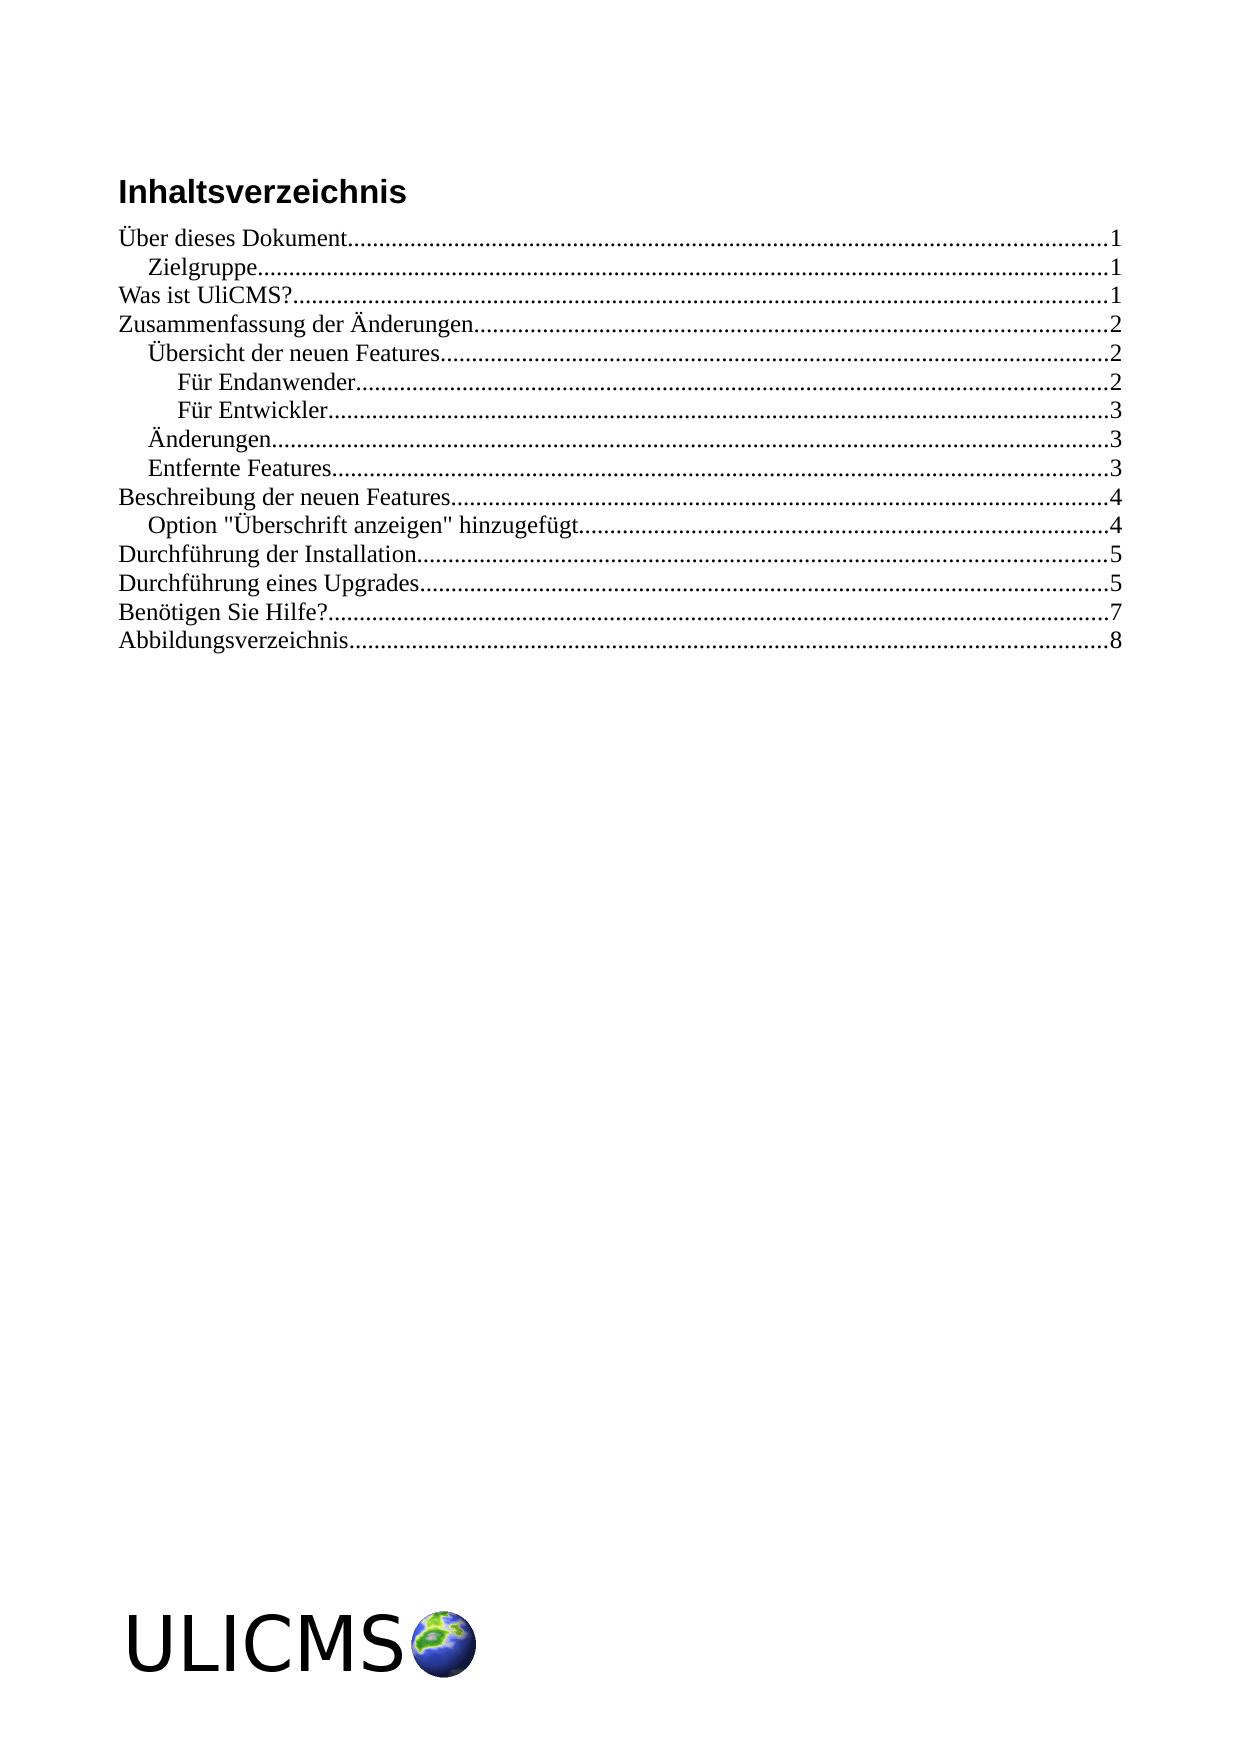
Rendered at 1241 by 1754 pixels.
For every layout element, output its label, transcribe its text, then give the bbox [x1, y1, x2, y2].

text Für Entwickler 3 [177, 395, 1122, 424]
text Zusammenfassung der Änderungen 2 [118, 309, 1122, 338]
text Beschreibung der neuen Features 4 [118, 482, 1122, 510]
text Änderungen 3 [148, 424, 1122, 453]
subtitle Inhaltsverzeichnis [118, 172, 1122, 210]
text Abbildungsverzeichnis 8 [118, 625, 1122, 654]
text Benötigen Sie Hilfe? 7 [118, 597, 1122, 625]
text Übersicht der neuen Features 2 [148, 338, 1122, 367]
text Für Endanwender 2 [177, 367, 1122, 395]
text Zielgruppe 1 [148, 252, 1122, 280]
text Option "Überschrift anzeigen" hinzugefügt 4 [148, 510, 1122, 539]
text Was ist UliCMS? 1 [118, 280, 1122, 309]
text Durchführung der Installation 5 [118, 539, 1122, 568]
text Durchführung eines Upgrades 5 [118, 568, 1122, 597]
text Über dieses Dokument 1 [118, 223, 1122, 252]
text Entfernte Features 3 [148, 453, 1122, 482]
picture [118, 1607, 479, 1681]
